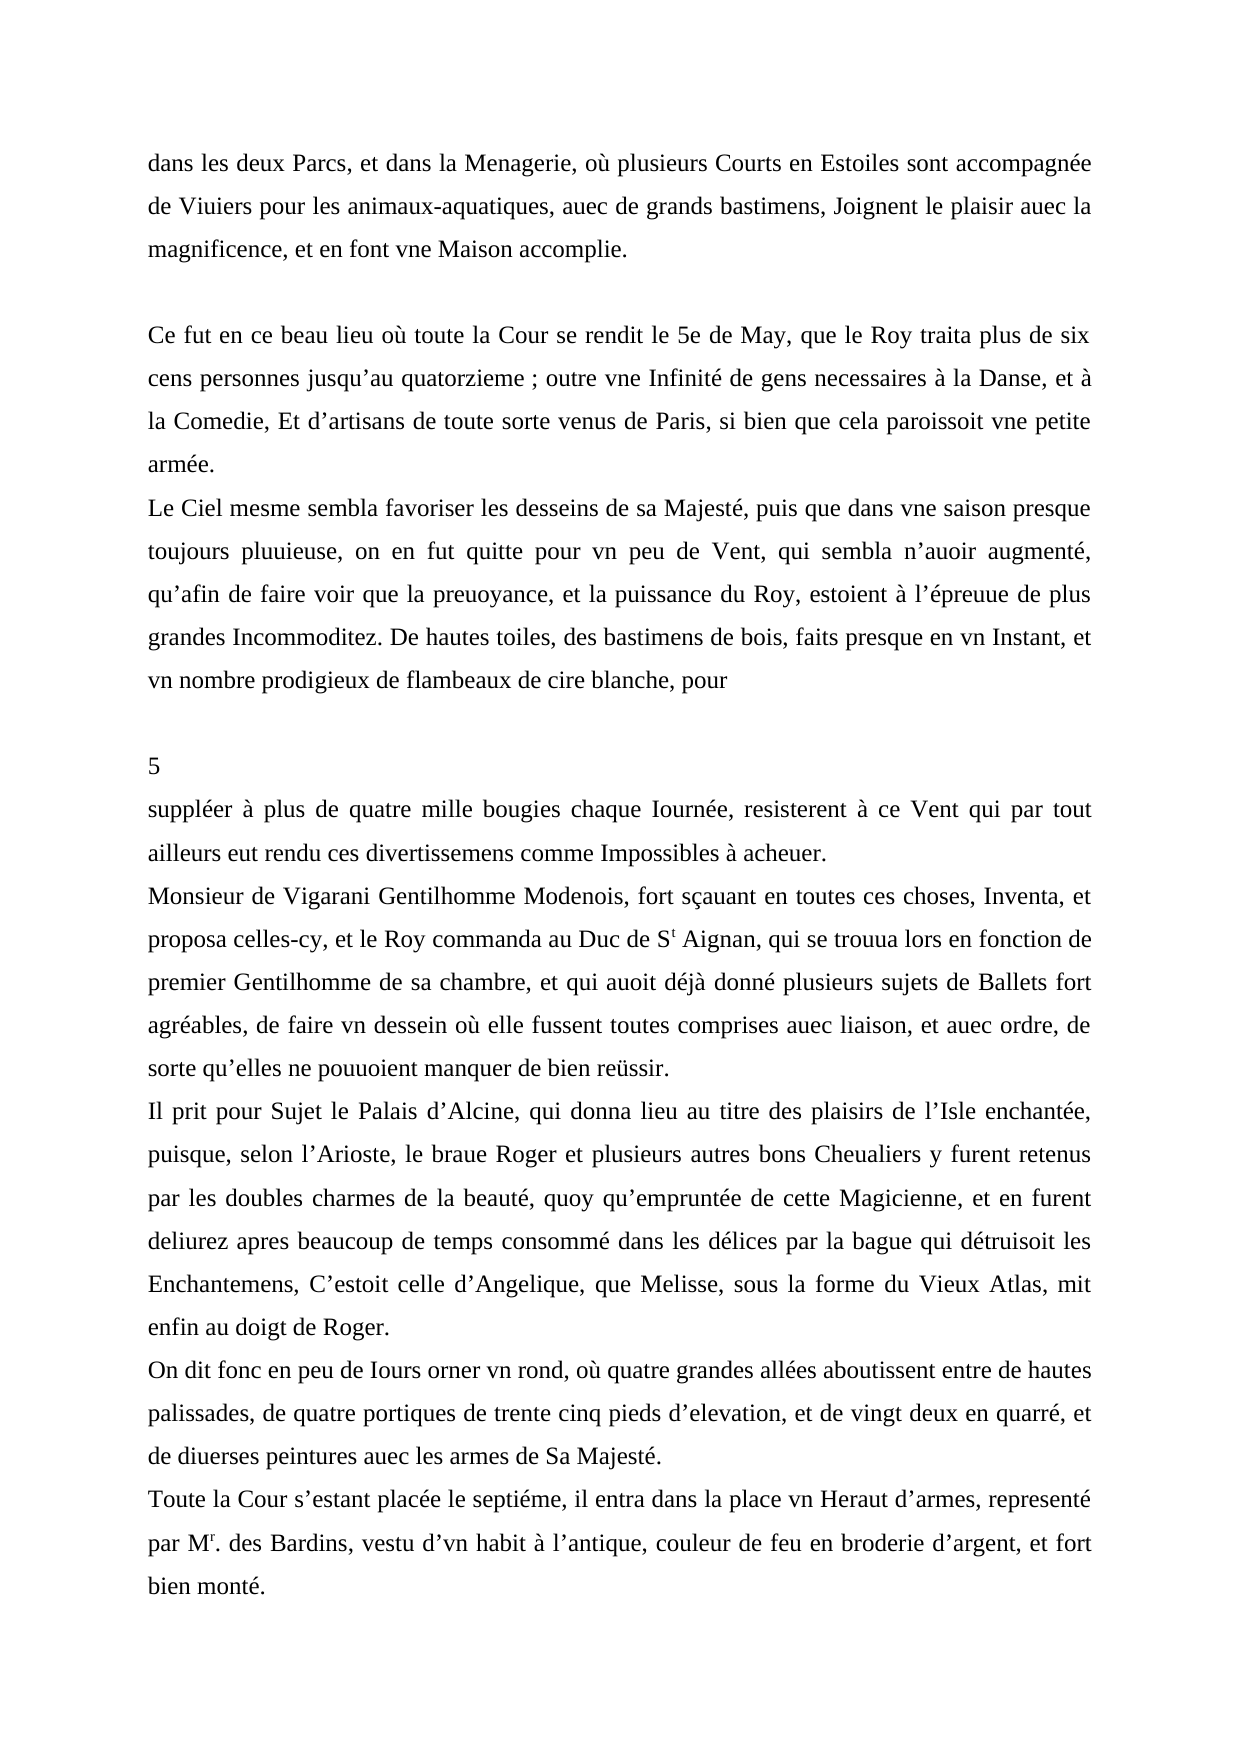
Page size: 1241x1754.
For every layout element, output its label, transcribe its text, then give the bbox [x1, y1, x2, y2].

text Toute la Cour s’estant placée le septiéme, il entra dans la place vn Heraut d’armes, representé par Mr. des Bardins, vestu d’vn habit à l’antique, couleur de feu en broderie d’argent, et fort bien monté. [148, 1484, 1093, 1599]
text On dit fonc en peu de Iours orner vn rond, où quatre grandes allées aboutissent entre de hautes palissades, de quatre portiques de trente cinq pieds d’elevation, et de vingt deux en quarré, et de diuerses peintures auec les armes de Sa Majesté. [148, 1355, 1093, 1470]
text Le Ciel mesme sembla favoriser les desseins de sa Majesté, puis que dans vne saison presque toujours pluuieuse, on en fut quitte pour vn peu de Vent, qui sembla n’auoir augmenté, qu’afin de faire voir que la preuoyance, et la puissance du Roy, estoient à l’épreuue de plus grandes Incommoditez. De hautes toiles, des bastimens de bois, faits presque en vn Instant, et vn nombre prodigieux de flambeaux de cire blanche, pour [148, 493, 1093, 694]
text Monsieur de Vigarani Gentilhomme Modenois, fort sçauant en toutes ces choses, Inventa, et proposa celles-cy, et le Roy commanda au Duc de St Aignan, qui se trouua lors en fonction de premier Gentilhomme de sa chambre, et qui auoit déjà donné plusieurs sujets de Ballets fort agréables, de faire vn dessein où elle fussent toutes comprises auec liaison, et auec ordre, de sorte qu’elles ne pouuoient manquer de bien reüssir. [148, 881, 1093, 1082]
text Ce fut en ce beau lieu où toute la Cour se rendit le 5e de May, que le Roy traita plus de six cens personnes jusqu’au quatorzieme ; outre vne Infinité de gens necessaires à la Danse, et à la Comedie, Et d’artisans de toute sorte venus de Paris, si bien que cela paroissoit vne petite armée. [148, 320, 1093, 478]
text dans les deux Parcs, et dans la Menagerie, où plusieurs Courts en Estoiles sont accompagnée de Viuiers pour les animaux-aquatiques, auec de grands bastimens, Joignent le plaisir auec la magnificence, et en font vne Maison accomplie. [148, 148, 1093, 263]
text suppléer à plus de quatre mille bougies chaque Iournée, resisterent à ce Vent qui par tout ailleurs eut rendu ces divertissemens comme Impossibles à acheuer. [148, 794, 1093, 866]
text 5 [148, 751, 1093, 780]
text Il prit pour Sujet le Palais d’Alcine, qui donna lieu au titre des plaisirs de l’Isle enchantée, puisque, selon l’Arioste, le braue Roger et plusieurs autres bons Cheualiers y furent retenus par les doubles charmes de la beauté, quoy qu’empruntée de cette Magicienne, et en furent deliurez apres beaucoup de temps consommé dans les délices par la bague qui détruisoit les Enchantemens, C’estoit celle d’Angelique, que Melisse, sous la forme du Vieux Atlas, mit enfin au doigt de Roger. [148, 1096, 1093, 1341]
